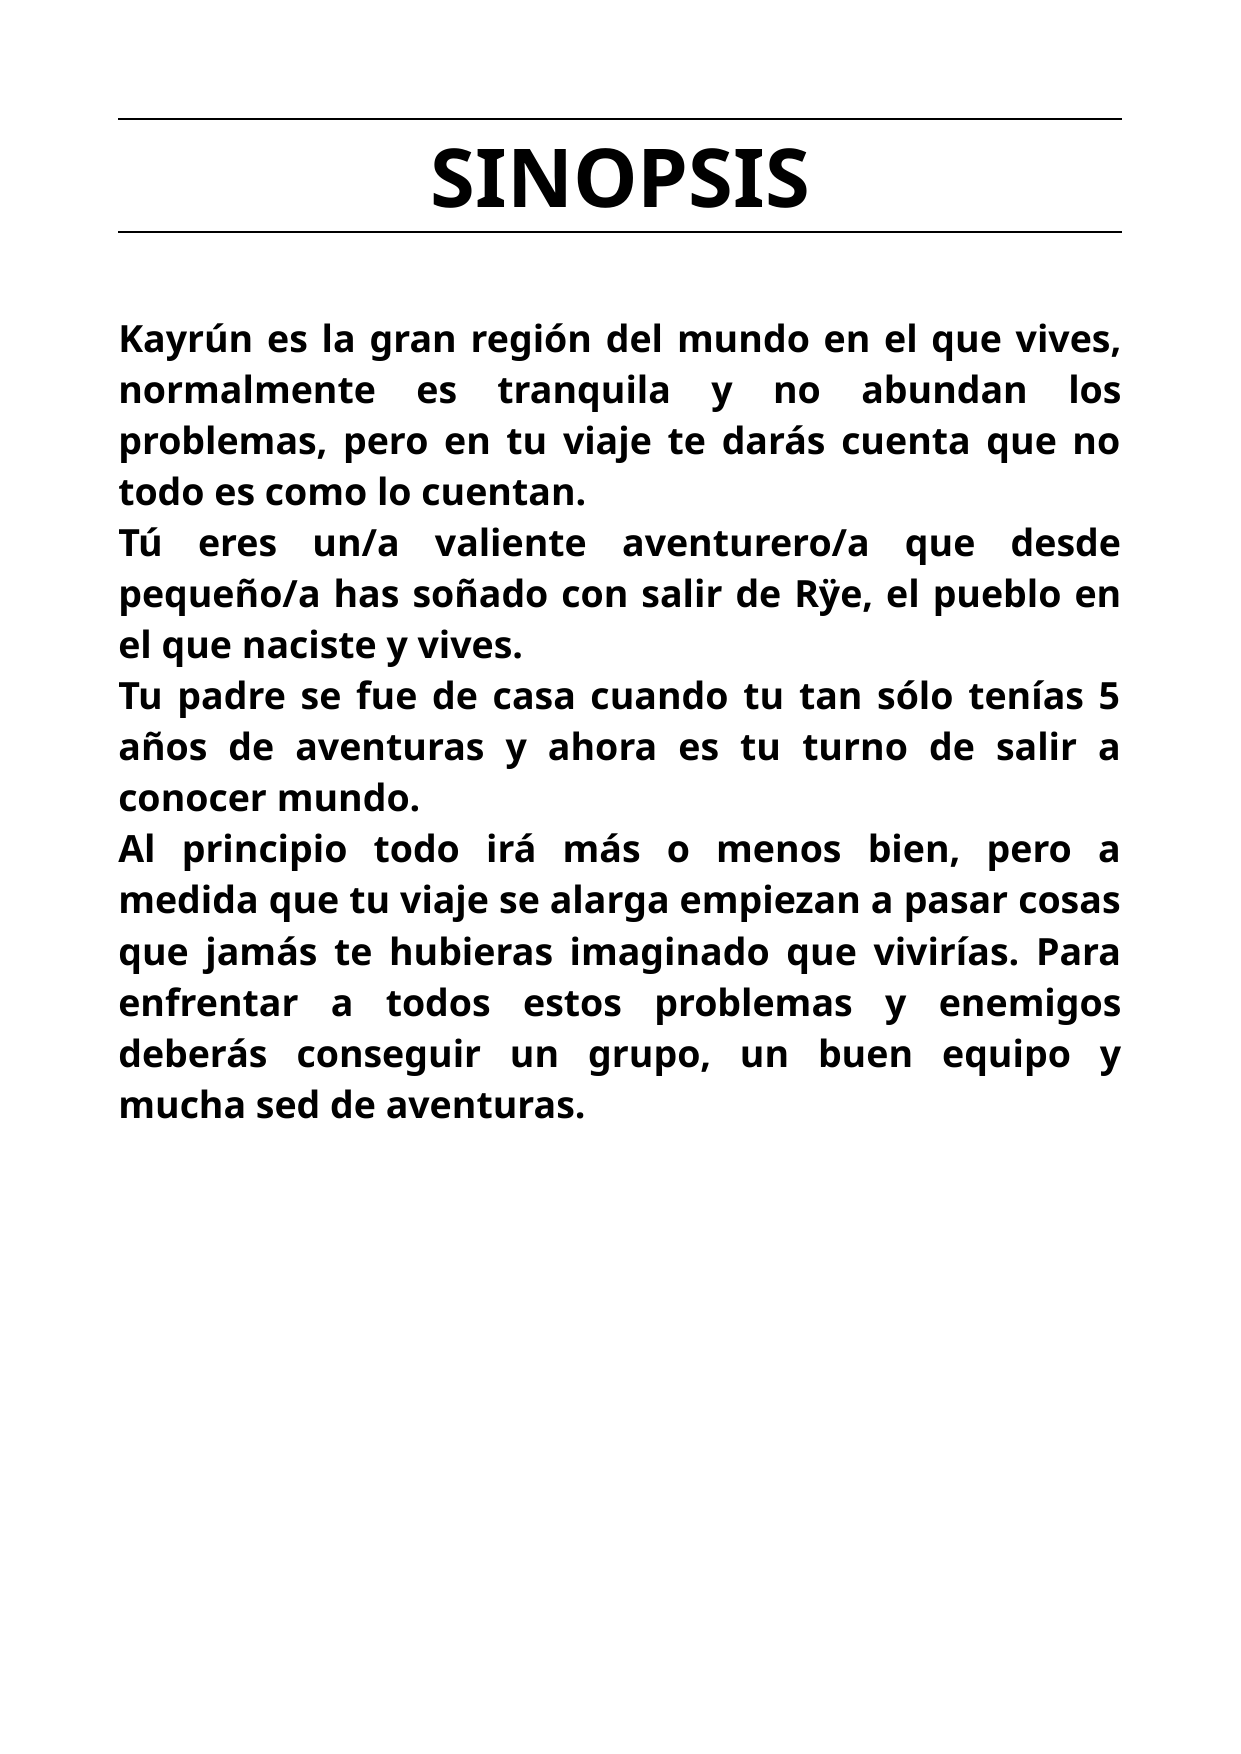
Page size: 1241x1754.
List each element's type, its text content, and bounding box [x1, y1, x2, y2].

text Al principio todo irá más o menos bien, pero a medida que tu viaje se alarga empiezan a pasar cosas que jamás te hubieras imaginado que vivirías. Para enfrentar a todos estos problemas y enemigos deberás conseguir un grupo, un buen equipo y mucha sed de aventuras. [118, 823, 1122, 1129]
text Kayrún es la gran región del mundo en el que vives, normalmente es tranquila y no abundan los problemas, pero en tu viaje te darás cuenta que no todo es como lo cuentan. [118, 312, 1122, 517]
text SINOPSIS [118, 120, 1122, 231]
text Tu padre se fue de casa cuando tu tan sólo tenías 5 años de aventuras y ahora es tu turno de salir a conocer mundo. [118, 670, 1122, 823]
text Tú eres un/a valiente aventurero/a que desde pequeño/a has soñado con salir de Rÿe, el pueblo en el que naciste y vives. [118, 517, 1122, 670]
